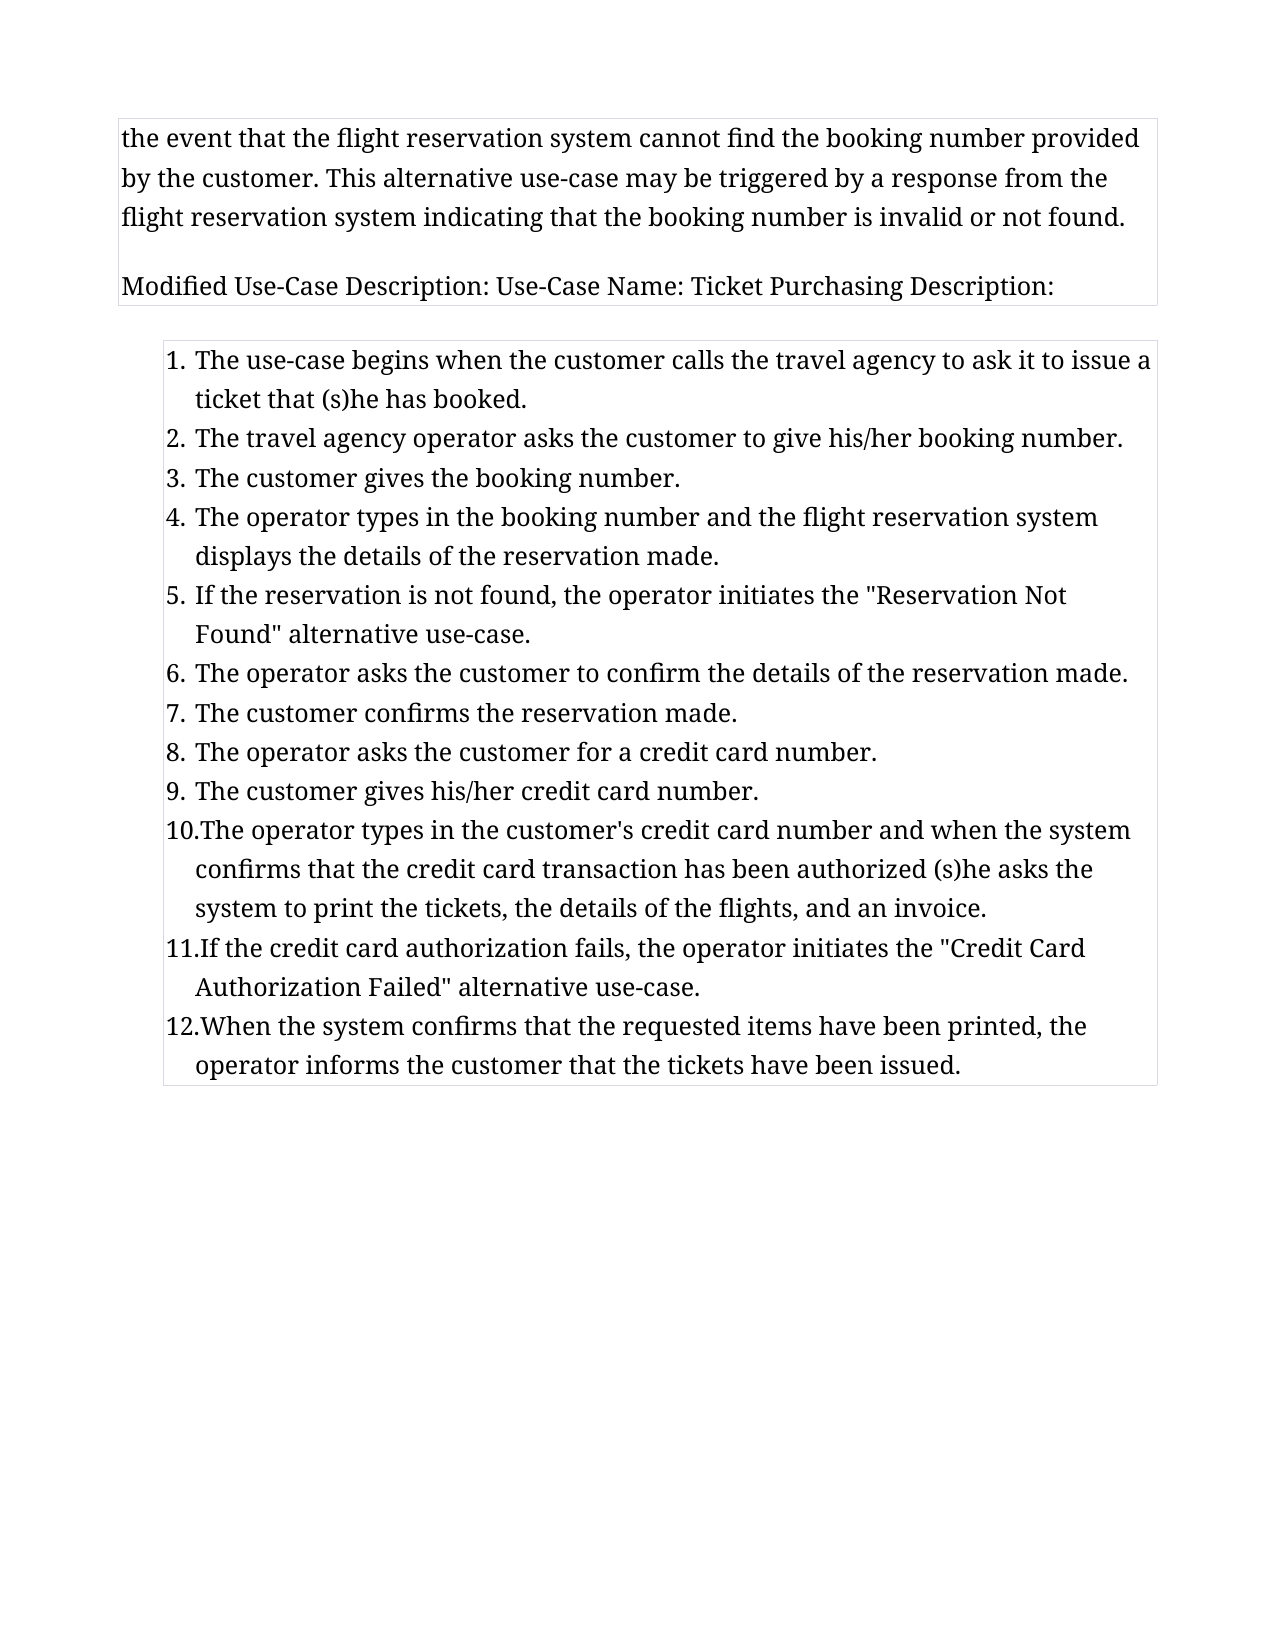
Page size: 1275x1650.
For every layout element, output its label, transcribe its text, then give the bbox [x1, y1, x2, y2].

list The operator types in the customer's credit card number and when the system confirms that the credit card transaction has been authorized (s)he asks the system to print the tickets, the details of the flights, and an invoice. [164, 810, 1157, 925]
list If the credit card authorization fails, the operator initiates the "Credit Card Authorization Failed" alternative use-case. [164, 927, 1157, 1003]
text Modified Use-Case Description: Use-Case Name: Ticket Purchasing Description: [119, 265, 1157, 305]
list The customer gives the booking number. [164, 457, 1157, 494]
list The customer confirms the reservation made. [164, 692, 1157, 729]
list When the system confirms that the requested items have been printed, the operator informs the customer that the tickets have been issued. [164, 1006, 1157, 1085]
list The operator asks the customer for a credit card number. [164, 731, 1157, 768]
list The use-case begins when the customer calls the travel agency to ask it to issue a ticket that (s)he has booked. [164, 341, 1157, 416]
list The operator asks the customer to confirm the details of the reservation made. [164, 653, 1157, 690]
list The travel agency operator asks the customer to give his/her booking number. [164, 418, 1157, 455]
text the event that the flight reservation system cannot find the booking number provided by the customer. This alternative use-case may be triggered by a response from the flight reservation system indicating that the booking number is invalid or not found. [119, 119, 1157, 233]
list The customer gives his/her credit card number. [164, 771, 1157, 808]
list If the reservation is not found, the operator initiates the "Reservation Not Found" alternative use-case. [164, 575, 1157, 651]
list The operator types in the booking number and the flight reservation system displays the details of the reservation made. [164, 496, 1157, 573]
